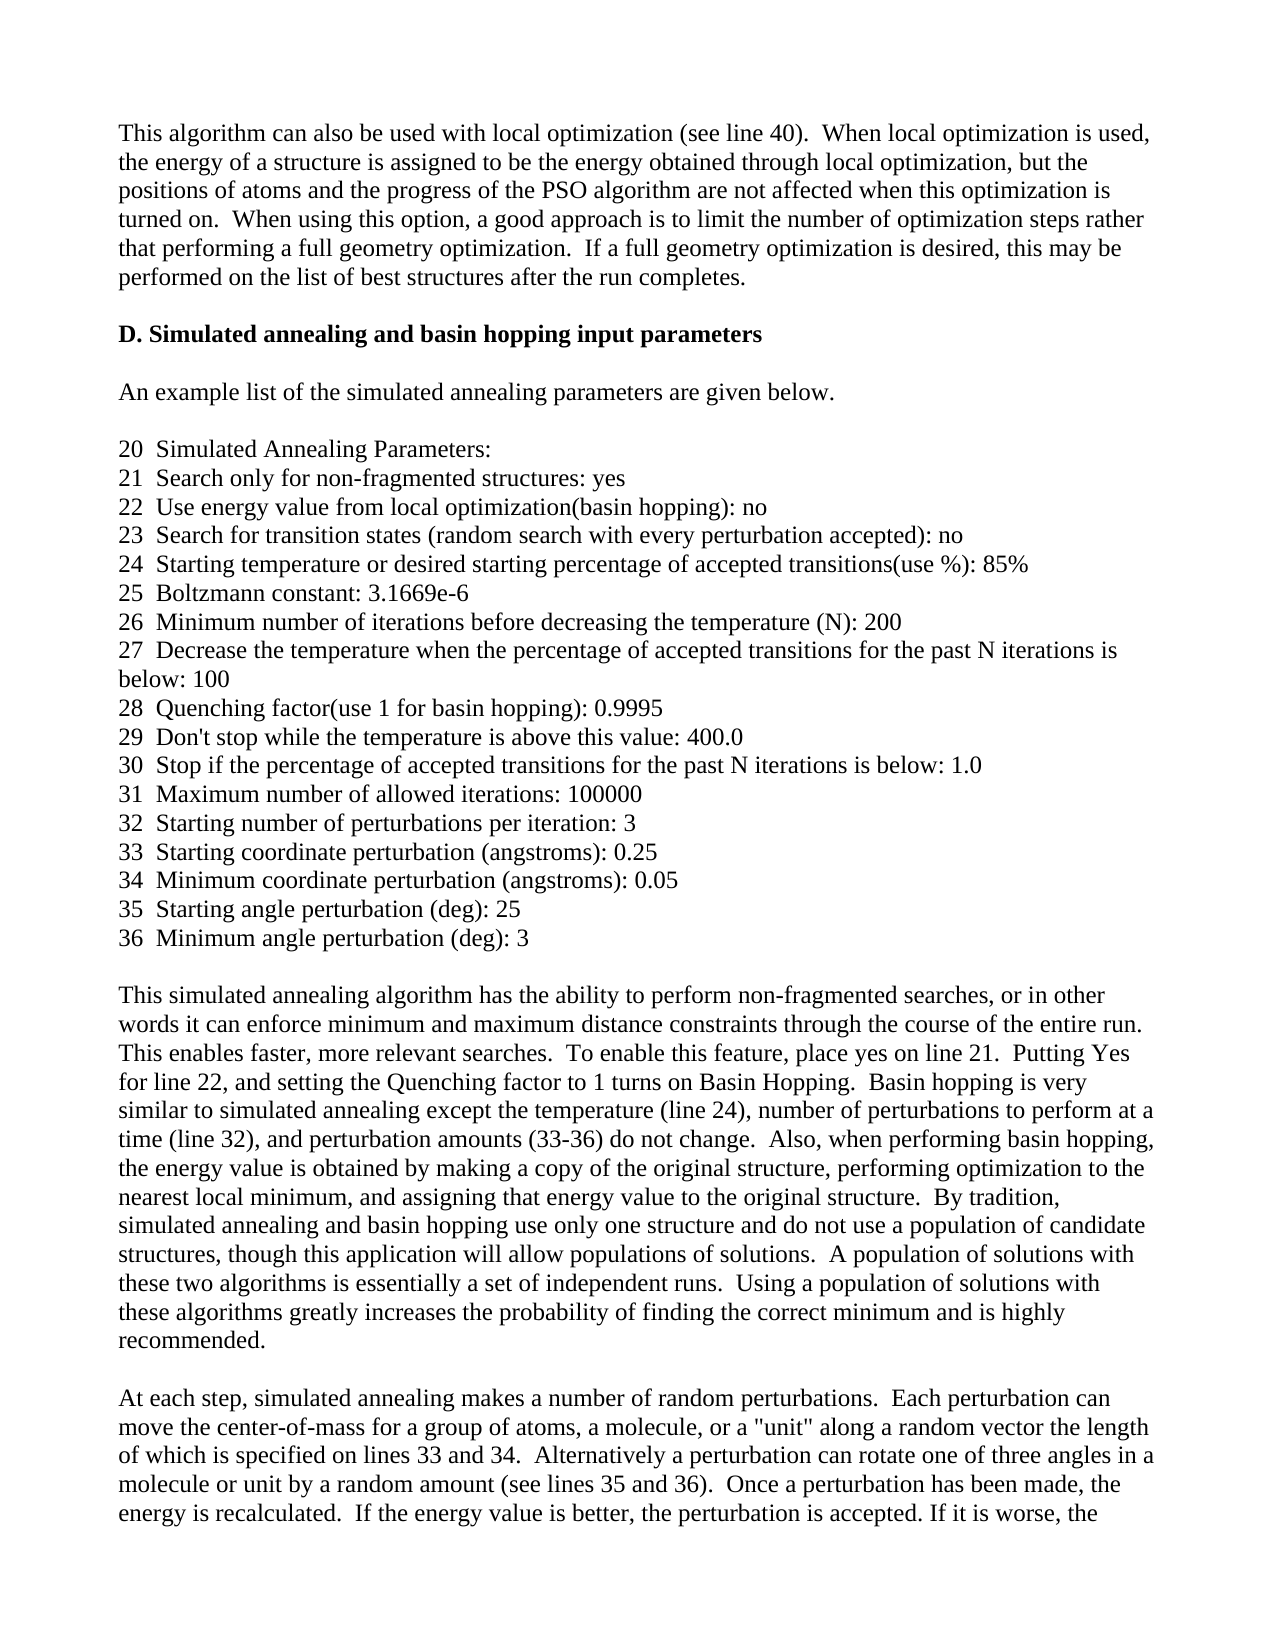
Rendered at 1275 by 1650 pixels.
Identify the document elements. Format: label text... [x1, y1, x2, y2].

text An example list of the simulated annealing parameters are given below. [118, 377, 1157, 406]
text 31 Maximum number of allowed iterations: 100000 [118, 779, 1157, 808]
text This simulated annealing algorithm has the ability to perform non-fragmented searches, or in other words it can enforce minimum and maximum distance constraints through the course of the entire run. This enables faster, more relevant searches. To enable this feature, place yes on line 21. Putting Yes for line 22, and setting the Quenching factor to 1 turns on Basin Hopping. Basin hopping is very similar to simulated annealing except the temperature (line 24), number of perturbations to perform at a time (line 32), and perturbation amounts (33-36) do not change. Also, when performing basin hopping, the energy value is obtained by making a copy of the original structure, performing optimization to the nearest local minimum, and assigning that energy value to the original structure. By tradition, simulated annealing and basin hopping use only one structure and do not use a population of candidate structures, though this application will allow populations of solutions. A population of solutions with these two algorithms is essentially a set of independent runs. Using a population of solutions with these algorithms greatly increases the probability of finding the correct minimum and is highly recommended. [118, 981, 1157, 1354]
text 34 Minimum coordinate perturbation (angstroms): 0.05 [118, 866, 1157, 894]
text 33 Starting coordinate perturbation (angstroms): 0.25 [118, 837, 1157, 866]
text This algorithm can also be used with local optimization (see line 40). When local optimization is used, the energy of a structure is assigned to be the energy obtained through local optimization, but the positions of atoms and the progress of the PSO algorithm are not affected when this optimization is turned on. When using this option, a good approach is to limit the number of optimization steps rather that performing a full geometry optimization. If a full geometry optimization is desired, this may be performed on the list of best structures after the run completes. [118, 118, 1157, 291]
text 27 Decrease the temperature when the percentage of accepted transitions for the past N iterations is below: 100 [118, 636, 1157, 693]
text 25 Boltzmann constant: 3.1669e-6 [118, 578, 1157, 607]
text 32 Starting number of perturbations per iteration: 3 [118, 808, 1157, 837]
text At each step, simulated annealing makes a number of random perturbations. Each perturbation can move the center-of-mass for a group of atoms, a molecule, or a "unit" along a random vector the length of which is specified on lines 33 and 34. Alternatively a perturbation can rotate one of three angles in a molecule or unit by a random amount (see lines 35 and 36). Once a perturbation has been made, the energy is recalculated. If the energy value is better, the perturbation is accepted. If it is worse, the [118, 1383, 1157, 1527]
text 28 Quenching factor(use 1 for basin hopping): 0.9995 [118, 693, 1157, 722]
text 30 Stop if the percentage of accepted transitions for the past N iterations is below: 1.0 [118, 751, 1157, 779]
text 24 Starting temperature or desired starting percentage of accepted transitions(use %): 85% [118, 549, 1157, 578]
text 23 Search for transition states (random search with every perturbation accepted): no [118, 521, 1157, 549]
text 35 Starting angle perturbation (deg): 25 [118, 894, 1157, 923]
text 26 Minimum number of iterations before decreasing the temperature (N): 200 [118, 607, 1157, 636]
text 36 Minimum angle perturbation (deg): 3 [118, 923, 1157, 952]
text 20 Simulated Annealing Parameters: [118, 434, 1157, 463]
text D. Simulated annealing and basin hopping input parameters [118, 319, 1157, 348]
text 22 Use energy value from local optimization(basin hopping): no [118, 492, 1157, 521]
text 21 Search only for non-fragmented structures: yes [118, 463, 1157, 492]
text 29 Don't stop while the temperature is above this value: 400.0 [118, 722, 1157, 751]
